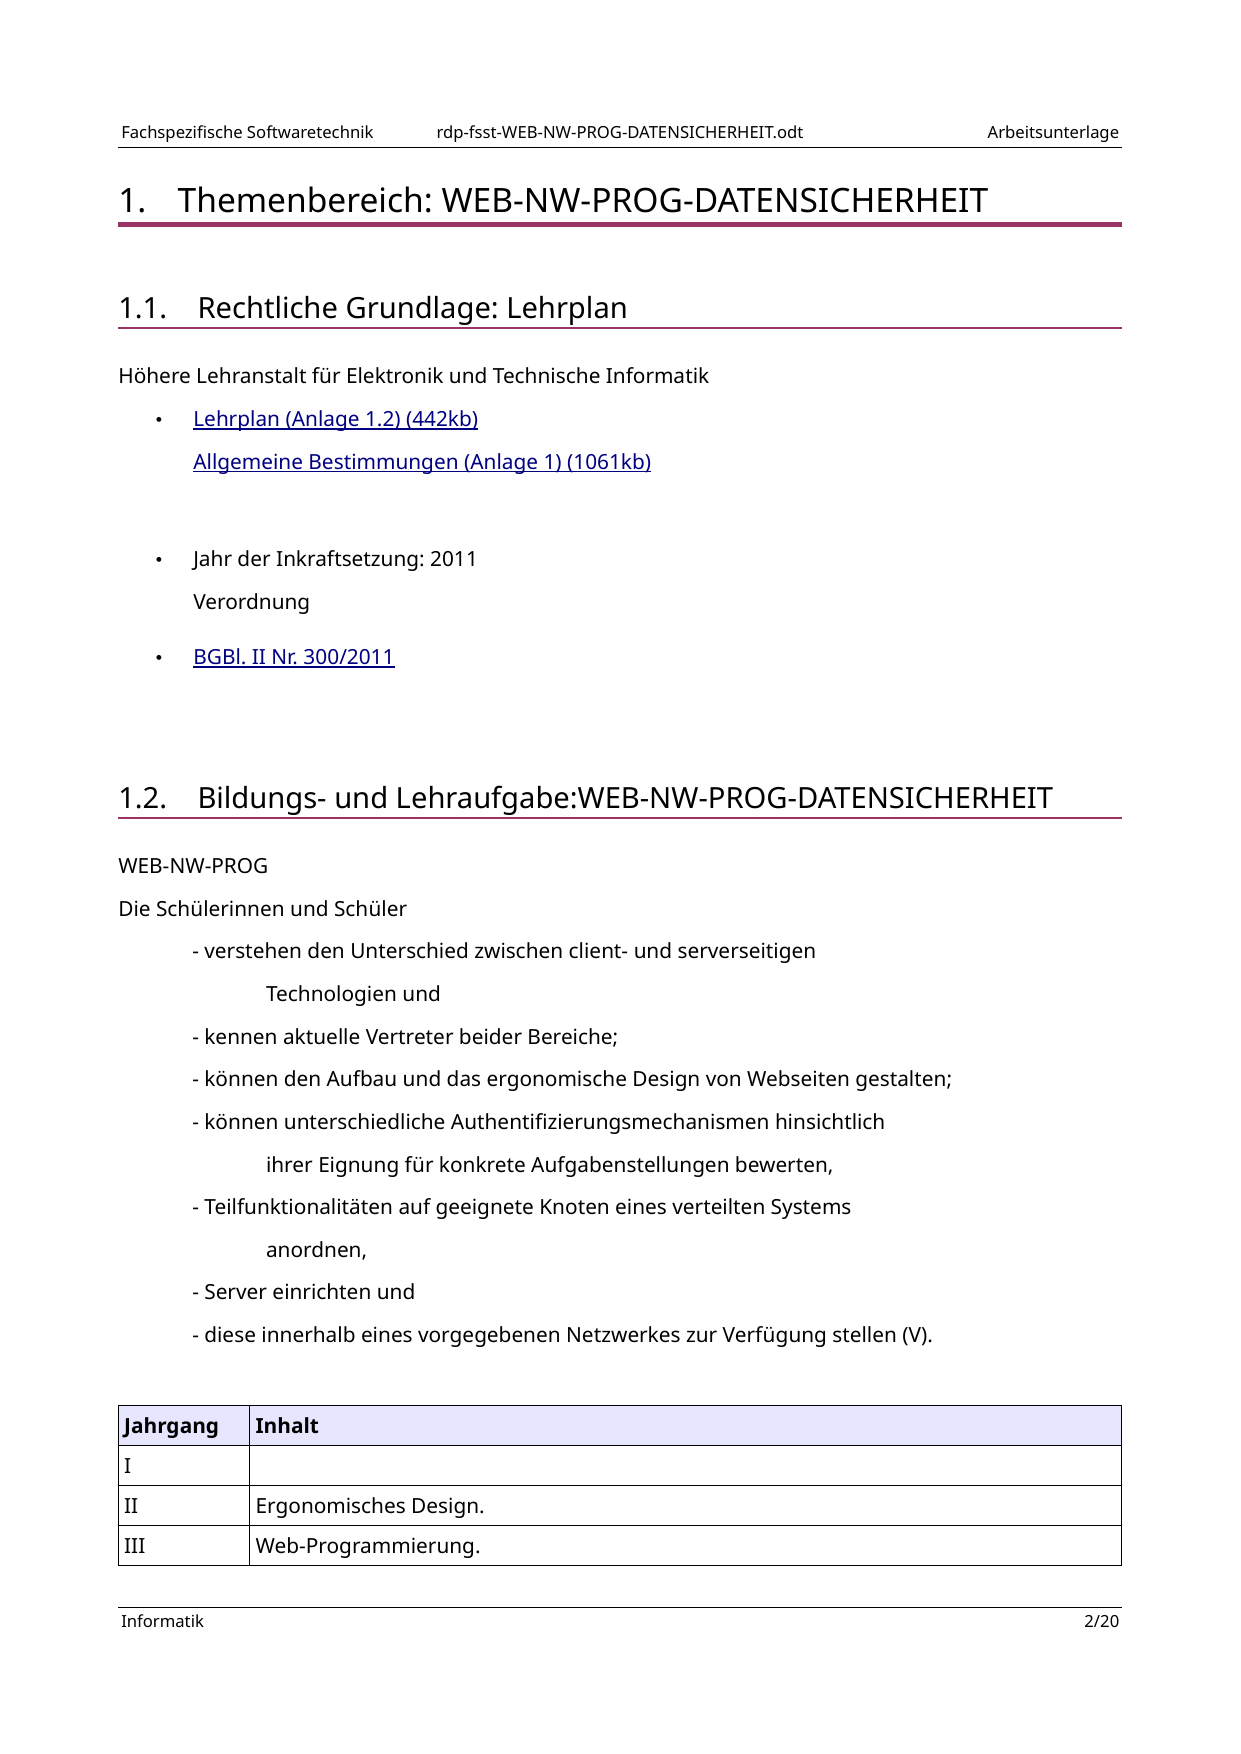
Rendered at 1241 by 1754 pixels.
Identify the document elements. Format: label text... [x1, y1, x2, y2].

text Technologien und [118, 979, 1122, 1008]
table_cell Web-Programmierung. [250, 1526, 1121, 1565]
text Die Schülerinnen und Schüler [118, 894, 1122, 922]
list BGBl. II Nr. 300/2011 [156, 642, 1122, 671]
text - verstehen den Unterschied zwischen client- und serverseitigen [118, 937, 1122, 965]
text anordnen, [118, 1235, 1122, 1263]
table_cell [250, 1446, 1121, 1485]
text - Server einrichten und [118, 1277, 1122, 1306]
subtitle Bildungs- und Lehraufgabe:WEB-NW-PROG-DATENSICHERHEIT [118, 777, 1122, 817]
table_cell II [119, 1486, 249, 1525]
subtitle Themenbereich: WEB-NW-PROG-DATENSICHERHEIT [118, 176, 1122, 222]
text - können den Aufbau und das ergonomische Design von Webseiten gestalten; [118, 1064, 1122, 1093]
table_header Inhalt [250, 1406, 1121, 1445]
text - kennen aktuelle Vertreter beider Bereiche; [118, 1022, 1122, 1050]
table_cell III [119, 1526, 249, 1565]
text ihrer Eignung für konkrete Aufgabenstellungen bewerten, [118, 1150, 1122, 1178]
list Lehrplan (Anlage 1.2) (442kb) Allgemeine Bestimmungen (Anlage 1) (1061kb) [156, 404, 1122, 518]
table_header Jahrgang [119, 1406, 249, 1445]
text - diese innerhalb eines vorgegebenen Netzwerkes zur Verfügung stellen (V). [118, 1320, 1122, 1391]
text WEB-NW-PROG [118, 851, 1122, 880]
table_cell I [119, 1446, 249, 1485]
list Jahr der Inkraftsetzung: 2011 Verordnung [156, 544, 1122, 616]
subtitle Rechtliche Grundlage: Lehrplan [118, 287, 1122, 327]
text - können unterschiedliche Authentifizierungsmechanismen hinsichtlich [118, 1107, 1122, 1136]
text Höhere Lehranstalt für Elektronik und Technische Informatik [118, 362, 1122, 390]
table_cell Ergonomisches Design. [250, 1486, 1121, 1525]
text - Teilfunktionalitäten auf geeignete Knoten eines verteilten Systems [118, 1192, 1122, 1221]
